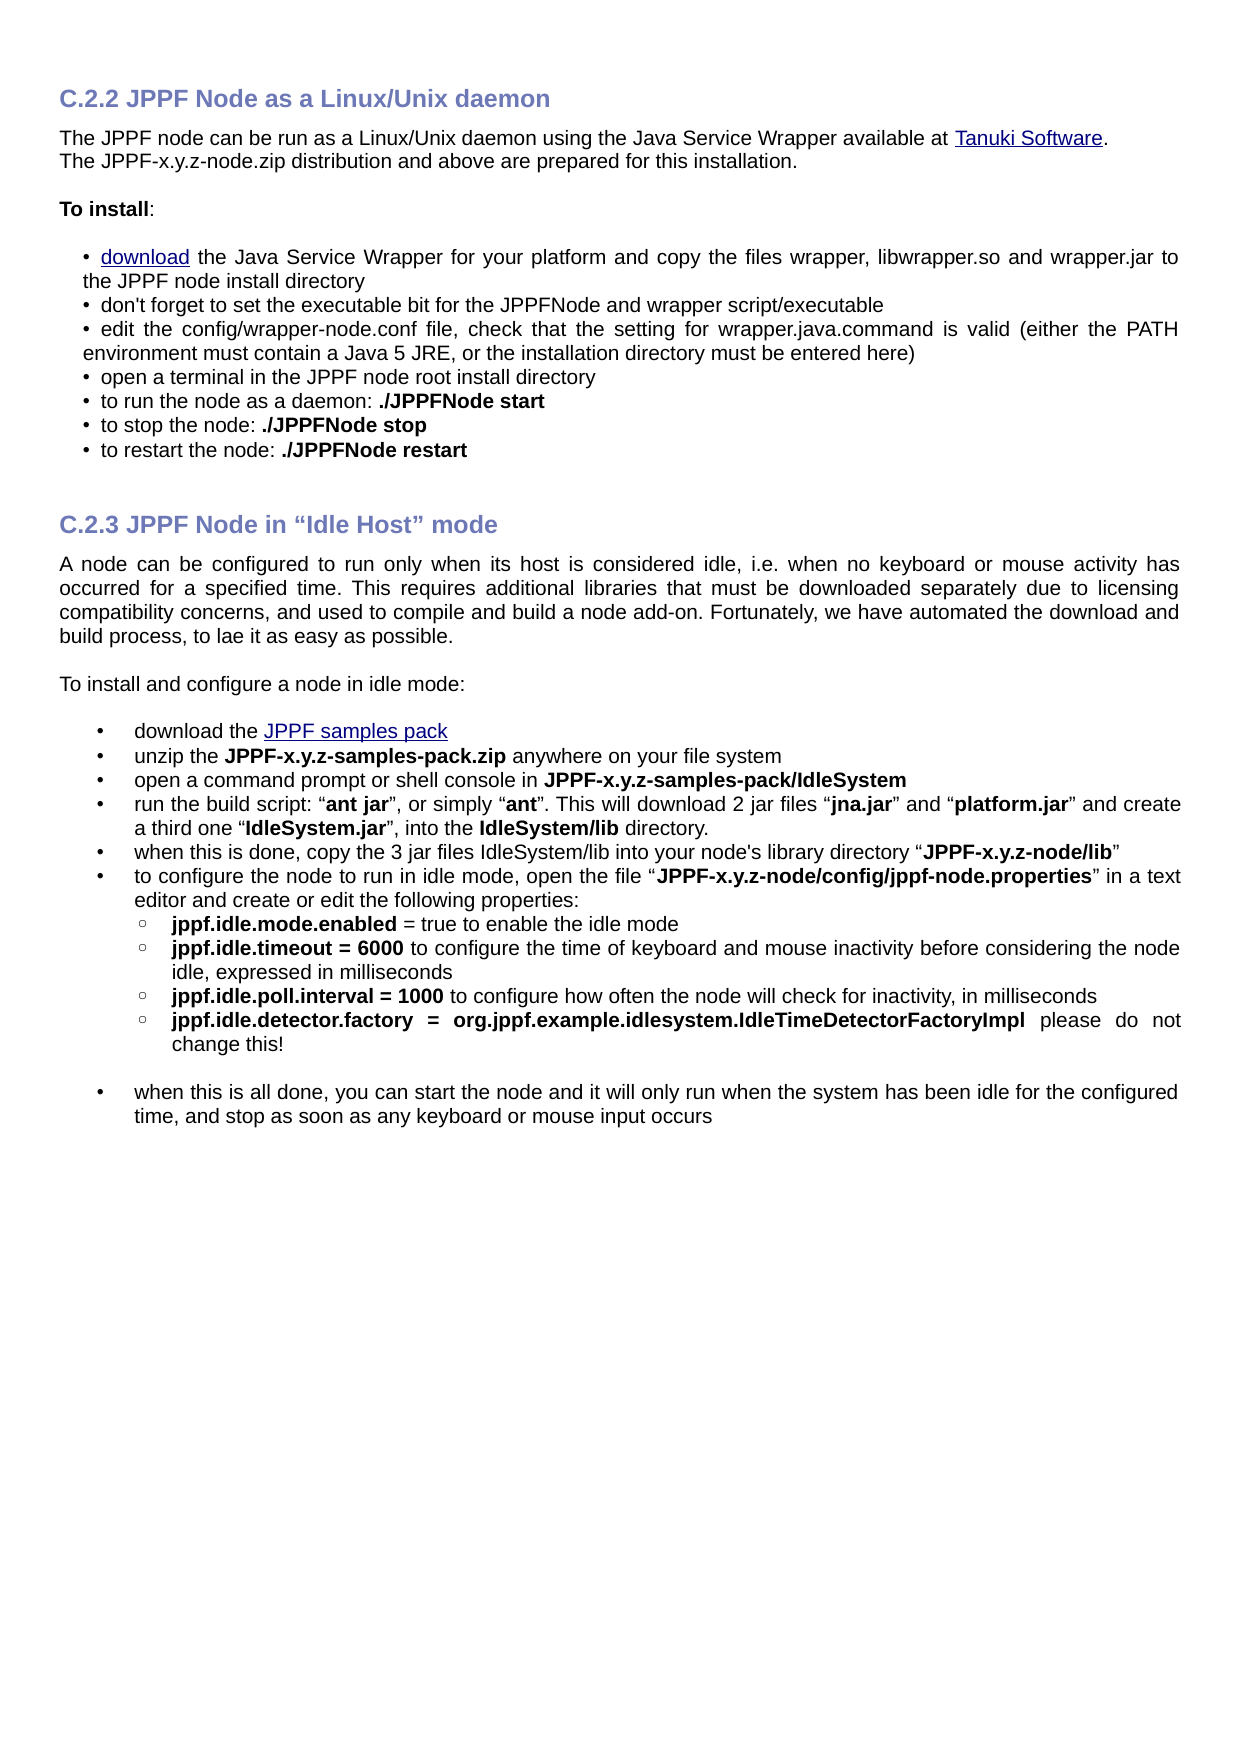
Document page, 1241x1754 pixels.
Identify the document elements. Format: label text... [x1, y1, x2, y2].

text A node can be configured to run only when its host is considered idle, i.e. when no keyboard or mouse activity has occurred for a specified time. This requires additional libraries that must be downloaded separately due to licensing compatibility concerns, and used to compile and build a node add-on. Fortunately, we have automated the download and build process, to lae it as easy as possible. [59, 552, 1181, 647]
list open a command prompt or shell console in JPPF-x.y.z-samples-pack/IdleSystem [97, 767, 1181, 792]
list edit the config/wrapper-node.conf file, check that the setting for wrapper.java.command is valid (either the PATH environment must contain a Java 5 JRE, or the installation directory must be entered here) [83, 317, 1181, 365]
list download the JPPF samples pack [97, 719, 1181, 743]
list when this is done, copy the 3 jar files IdleSystem/lib into your node's library directory “JPPF-x.y.z-node/lib” [97, 839, 1181, 864]
text The JPPF node can be run as a Linux/Unix daemon using the Java Service Wrapper available at Tanuki Software. [59, 125, 1181, 149]
list when this is all done, you can start the node and it will only run when the system has been idle for the configured time, and stop as soon as any keyboard or mouse input occurs [97, 1080, 1181, 1128]
list jppf.idle.detector.factory = org.jppf.example.idlesystem.IdleTimeDetectorFactoryImpl please do not change this! [134, 1008, 1181, 1056]
list unzip the JPPF-x.y.z-samples-pack.zip anywhere on your file system [97, 743, 1181, 767]
list don't forget to set the executable bit for the JPPFNode and wrapper script/executable [83, 293, 1181, 317]
list open a terminal in the JPPF node root install directory [83, 365, 1181, 389]
text To install and configure a node in idle mode: [59, 671, 1181, 695]
list to run the node as a daemon: ./JPPFNode start [83, 389, 1181, 413]
list to restart the node: ./JPPFNode restart [83, 437, 1181, 461]
list download the Java Service Wrapper for your platform and copy the files wrapper, libwrapper.so and wrapper.jar to the JPPF node install directory [83, 245, 1181, 293]
list jppf.idle.poll.interval = 1000 to configure how often the node will check for inactivity, in milliseconds [134, 984, 1181, 1008]
list run the build script: “ant jar”, or simply “ant”. This will download 2 jar files “jna.jar” and “platform.jar” and create a third one “IdleSystem.jar”, into the IdleSystem/lib directory. [97, 792, 1181, 839]
list to configure the node to run in idle mode, open the file “JPPF-x.y.z-node/config/jppf-node.properties” in a text editor and create or edit the following properties: [97, 864, 1181, 912]
list jppf.idle.mode.enabled = true to enable the idle mode [134, 912, 1181, 936]
list jppf.idle.timeout = 6000 to configure the time of keyboard and mouse inactivity before considering the node idle, expressed in milliseconds [134, 936, 1181, 984]
text The JPPF-x.y.z-node.zip distribution and above are prepared for this installation. [59, 149, 1181, 173]
subtitle JPPF Node in “Idle Host” mode [59, 510, 1181, 539]
list to stop the node: ./JPPFNode stop [83, 413, 1181, 437]
text To install: [59, 197, 1181, 221]
subtitle JPPF Node as a Linux/Unix daemon [59, 84, 1181, 113]
